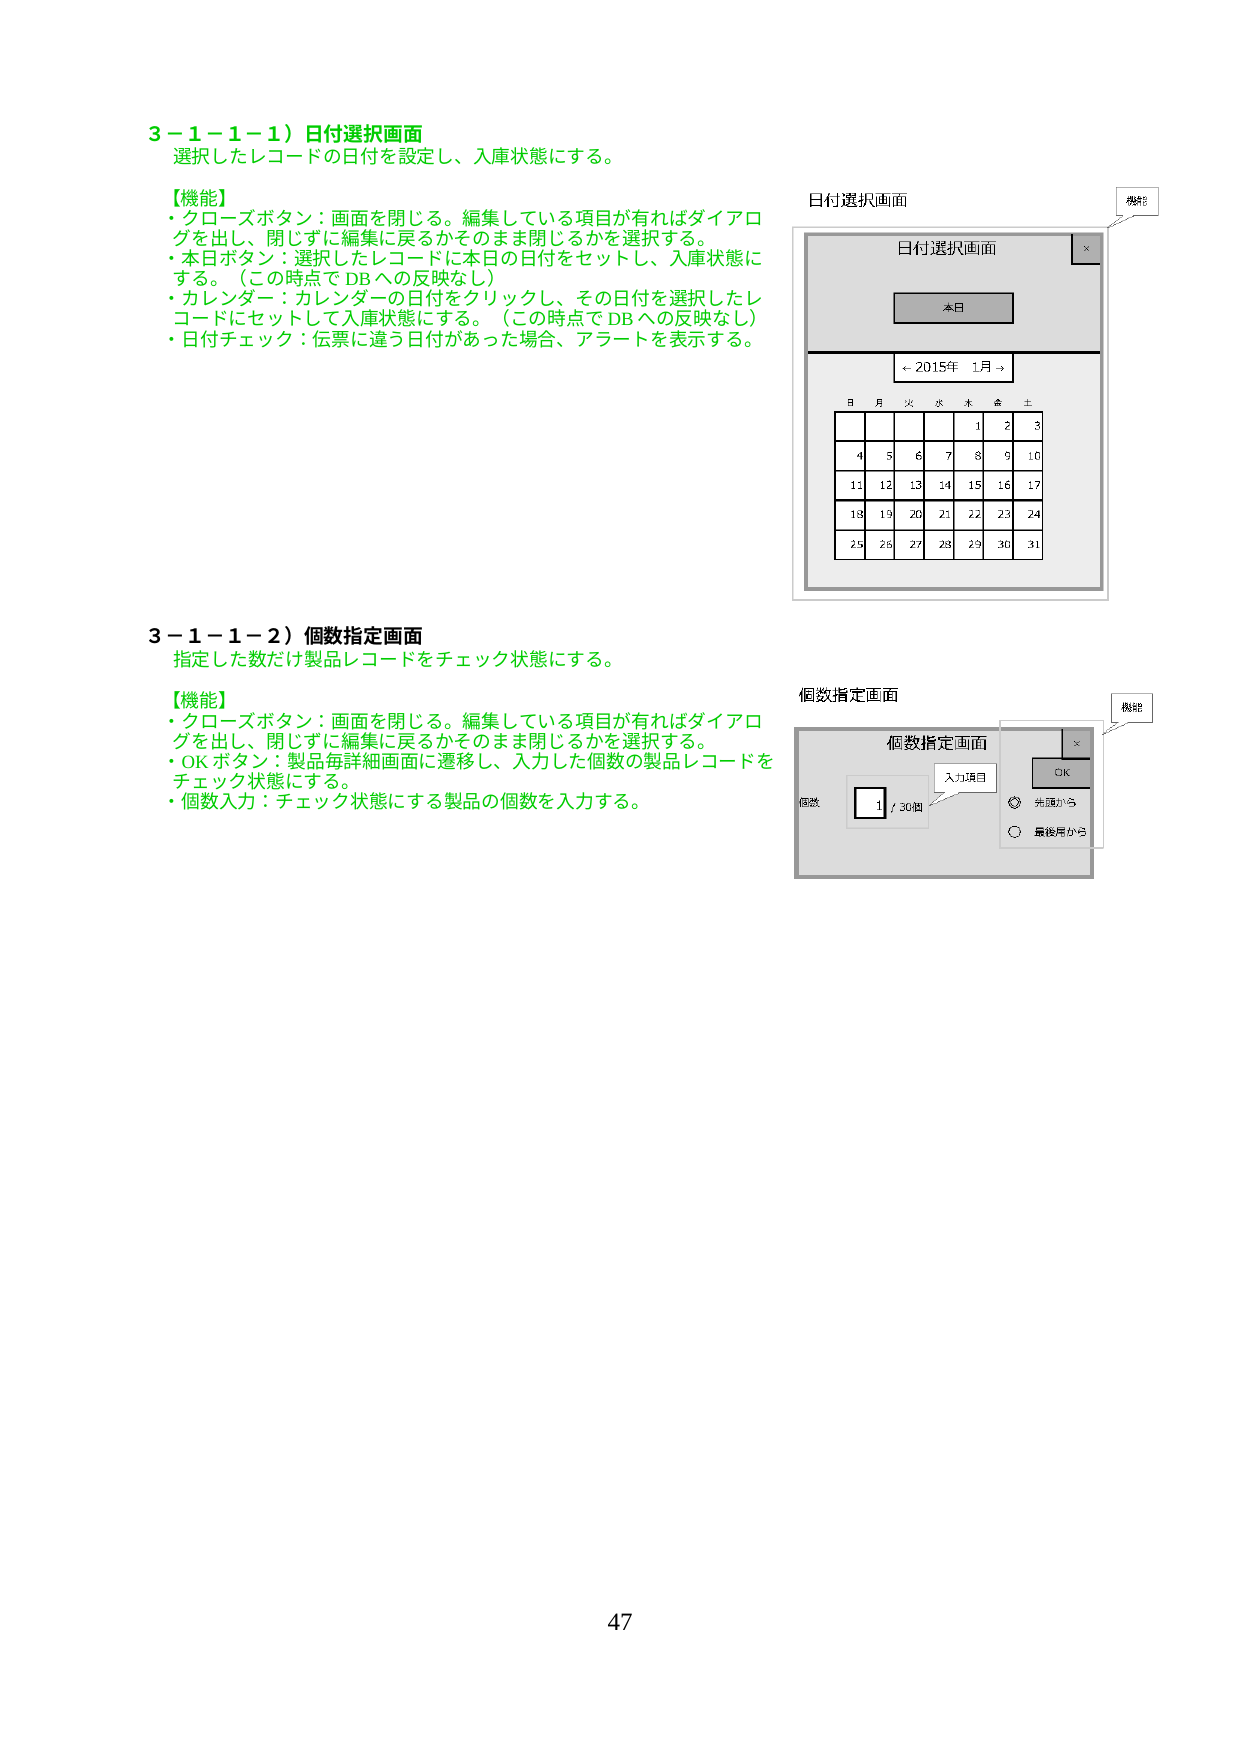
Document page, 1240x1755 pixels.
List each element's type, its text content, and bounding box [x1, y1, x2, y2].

picture [775, 684, 1173, 898]
text 選択したレコードの日付を設定し、入庫状態にする。 [162, 147, 1121, 168]
text ３－１－１－２）個数指定画面 [146, 621, 1121, 649]
text ・OKボタン：製品毎詳細画面に遷移し、入力した個数の製品レコードをチェック状態にする。 [163, 752, 775, 792]
text ・クローズボタン：画面を閉じる。編集している項目が有ればダイアログを出し、閉じずに編集に戻るかそのまま閉じるかを選択する。 [163, 209, 772, 249]
text ・クローズボタン：画面を閉じる。編集している項目が有ればダイアログを出し、閉じずに編集に戻るかそのまま閉じるかを選択する。 [163, 712, 775, 752]
picture [772, 184, 1179, 620]
text 【機能】 [162, 691, 775, 712]
text ・カレンダー：カレンダーの日付をクリックし、その日付を選択したレコードにセットして入庫状態にする。（この時点でDBへの反映なし） [163, 290, 772, 330]
text ・個数入力：チェック状態にする製品の個数を入力する。 [163, 792, 775, 812]
text ３－１－１－１）日付選択画面 [146, 118, 1121, 147]
text 指定した数だけ製品レコードをチェック状態にする。 [162, 649, 1121, 670]
text ・日付チェック：伝票に違う日付があった場合、アラートを表示する。 [163, 330, 772, 350]
text 【機能】 [162, 188, 772, 209]
text ・本日ボタン：選択したレコードに本日の日付をセットし、入庫状態にする。（この時点でDBへの反映なし） [163, 249, 772, 290]
